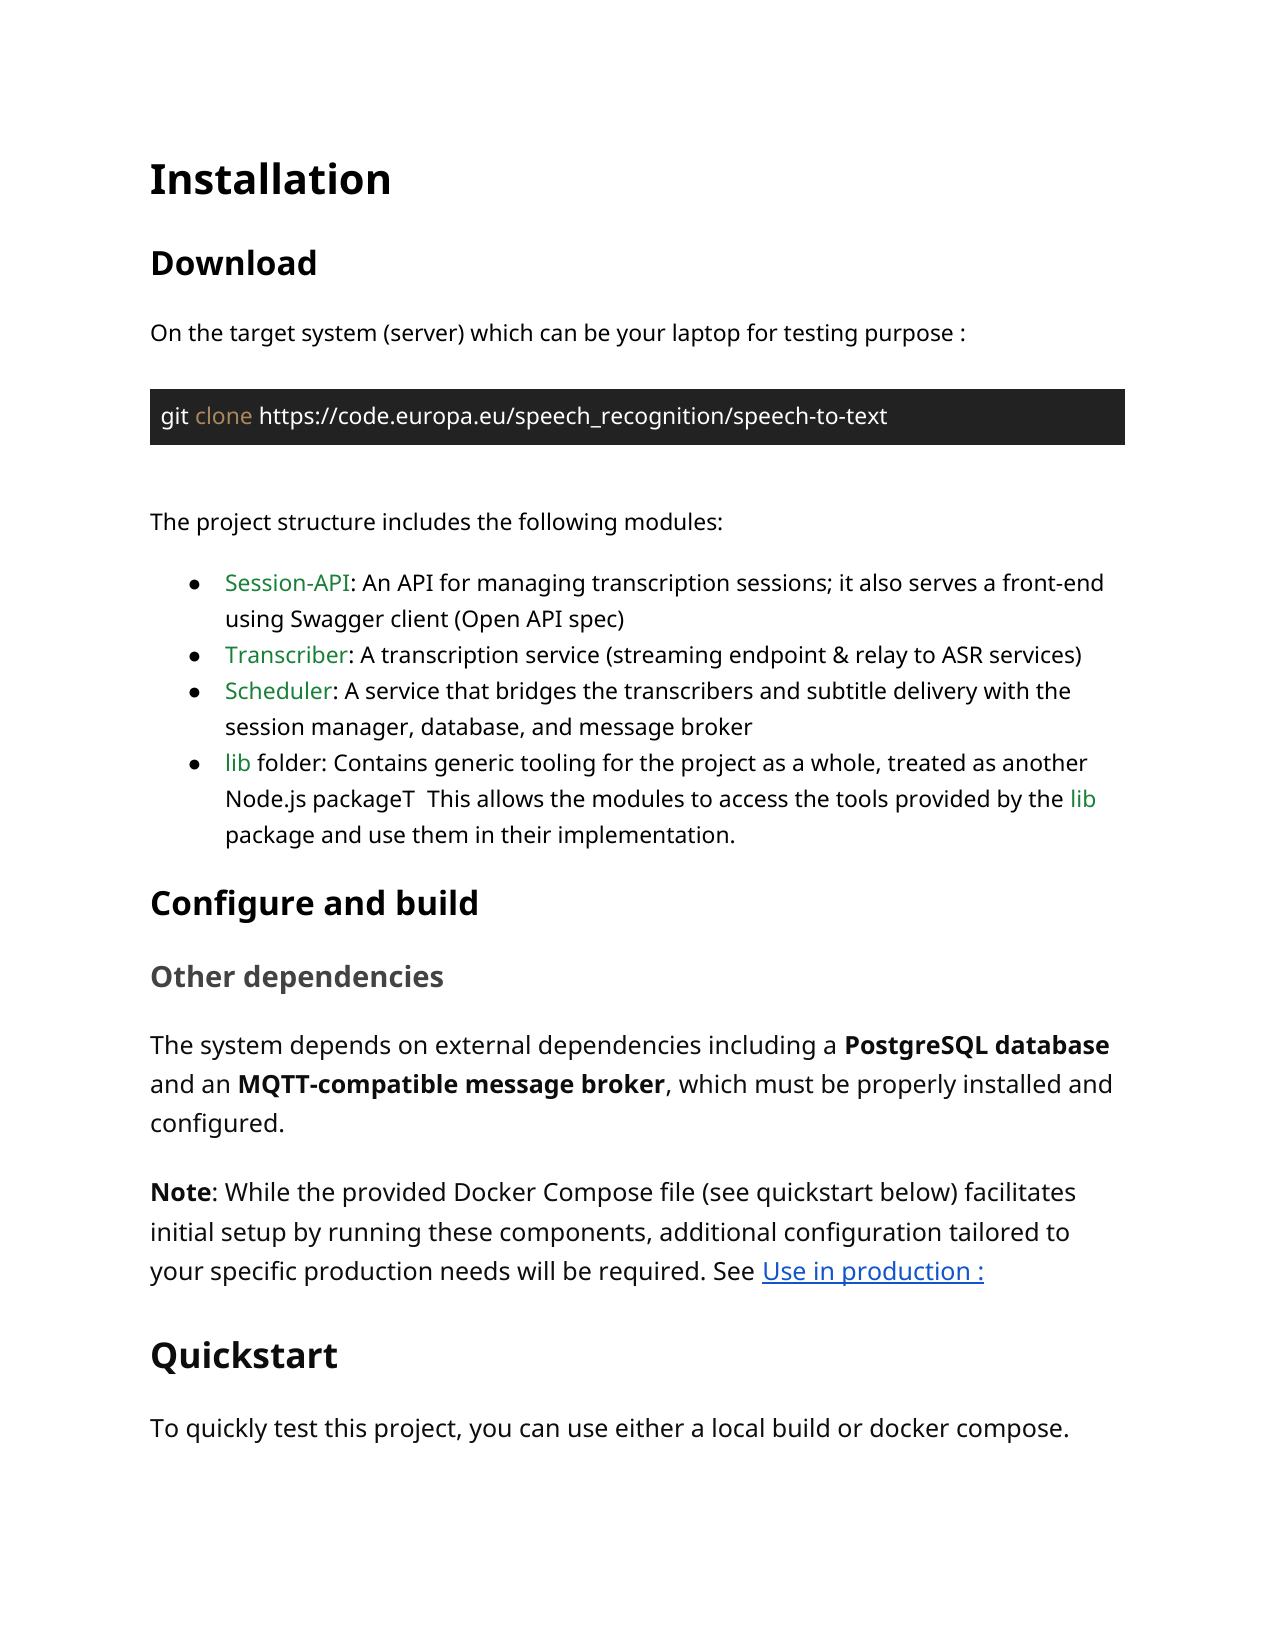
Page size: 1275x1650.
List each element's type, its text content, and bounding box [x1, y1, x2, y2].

subtitle Installation [150, 150, 1125, 207]
table_header git clone https://code.europa.eu/speech_recognition/speech-to-text [150, 389, 1125, 445]
text The project structure includes the following modules: [150, 506, 1125, 537]
subtitle Configure and build [150, 879, 1125, 925]
subtitle Other dependencies [150, 957, 1125, 996]
list lib folder: Contains generic tooling for the project as a whole, treated as another Node.js packageT This allows the modules to access the tools provided by the lib package and use them in their implementation. [187, 747, 1125, 850]
text On the target system (server) which can be your laptop for testing purpose : [150, 317, 1125, 349]
list Transcriber: A transcription service (streaming endpoint & relay to ASR services) [187, 639, 1125, 670]
subtitle Download [150, 240, 1125, 286]
text The system depends on external dependencies including a PostgreSQL database and an MQTT-compatible message broker, which must be properly installed and configured. Note: While the provided Docker Compose file (see quickstart below) facilitates initial setup by running these components, additional configuration tailored to your specific production needs will be required. See Use in production : [150, 1027, 1125, 1287]
text To quickly test this project, you can use either a local build or docker compose. [150, 1411, 1125, 1444]
list Scheduler: A service that bridges the transcribers and subtitle delivery with the session manager, database, and message broker [187, 675, 1125, 742]
subtitle Quickstart [150, 1330, 1125, 1378]
list Session-API: An API for managing transcription sessions; it also serves a front-end using Swagger client (Open API spec) [187, 567, 1125, 634]
